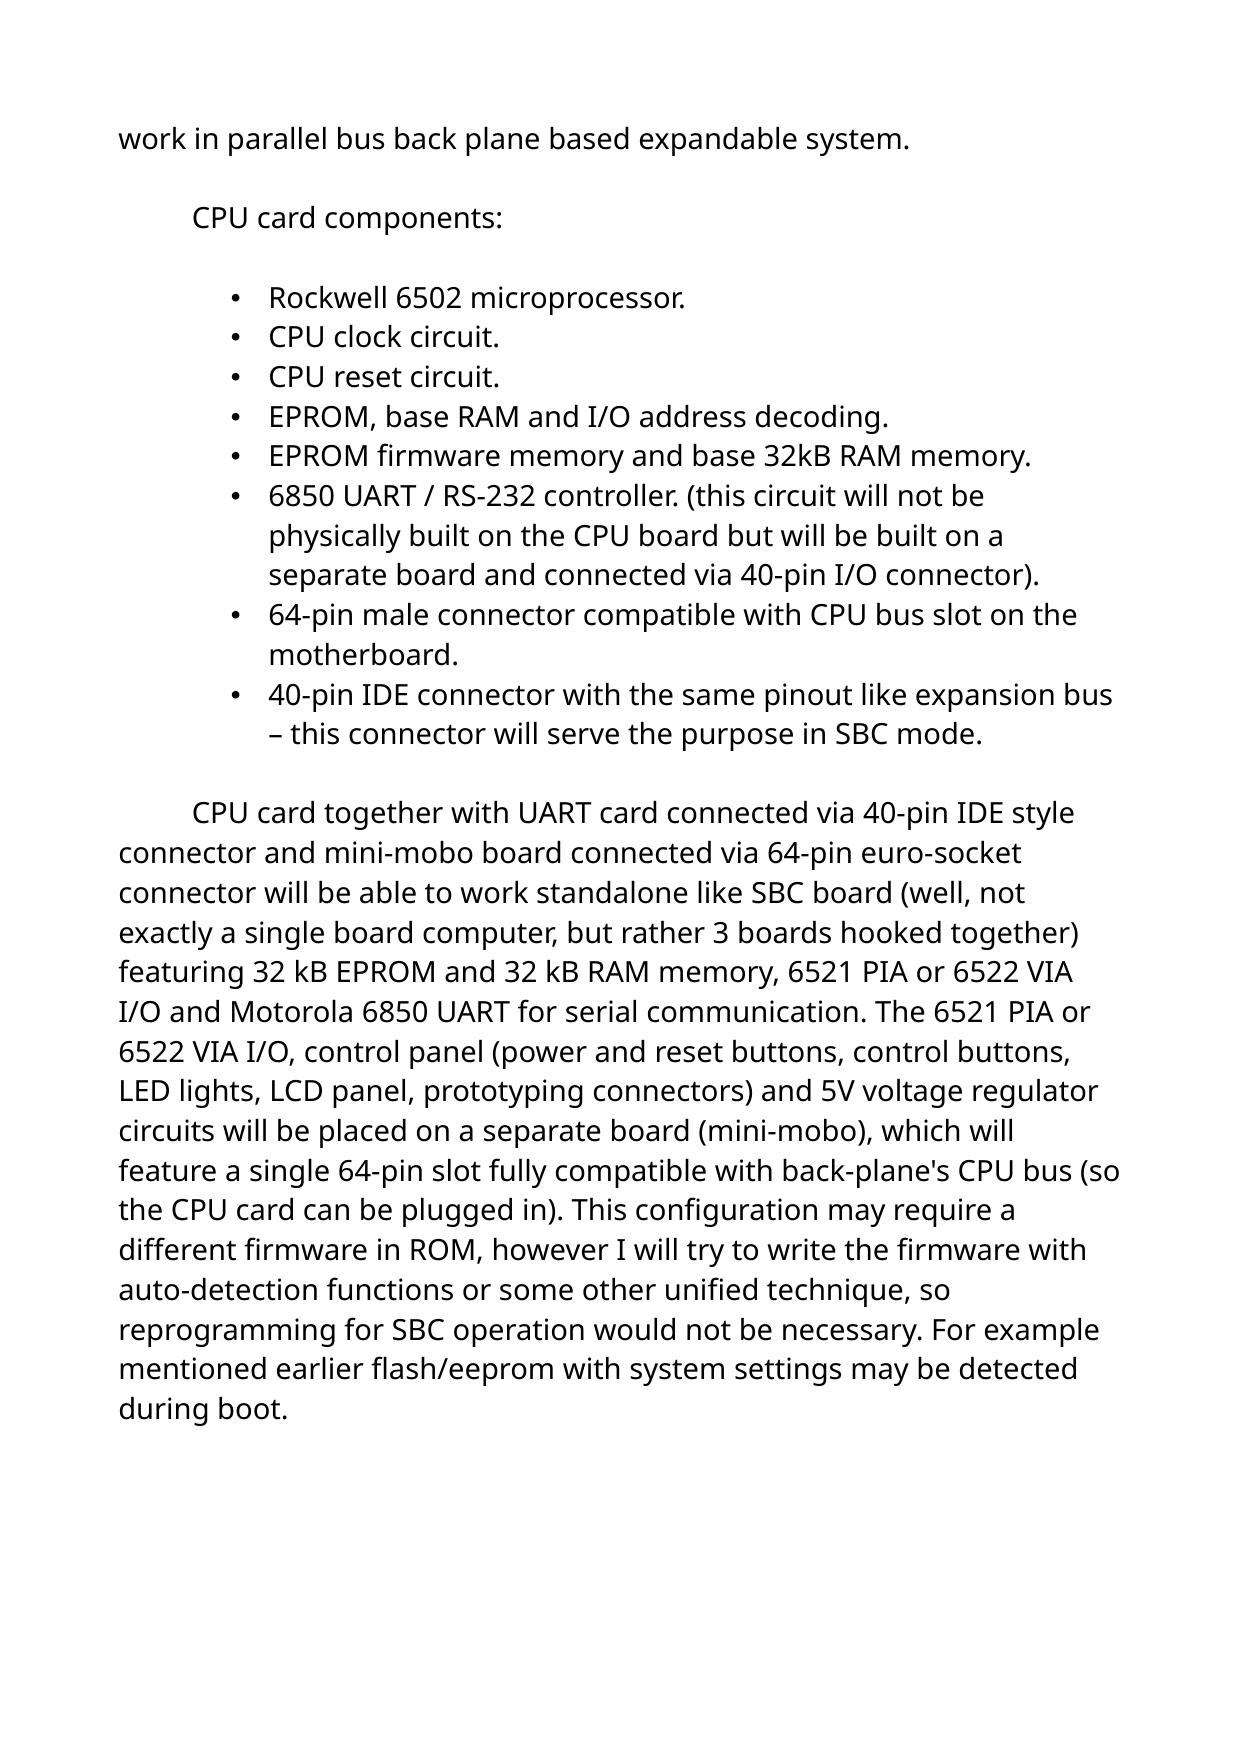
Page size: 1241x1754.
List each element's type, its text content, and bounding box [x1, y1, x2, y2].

list CPU reset circuit. [231, 356, 1122, 396]
list 64-pin male connector compatible with CPU bus slot on the motherboard. [231, 594, 1122, 674]
list EPROM, base RAM and I/O address decoding. [231, 396, 1122, 436]
list EPROM firmware memory and base 32kB RAM memory. [231, 436, 1122, 475]
text work in parallel bus back plane based expandable system. [118, 118, 1122, 158]
list 40-pin IDE connector with the same pinout like expansion bus – this connector will serve the purpose in SBC mode. [231, 674, 1122, 753]
text CPU card components: [118, 197, 1122, 237]
list CPU clock circuit. [231, 317, 1122, 356]
list 6850 UART / RS-232 controller. (this circuit will not be physically built on the CPU board but will be built on a separate board and connected via 40-pin I/O connector). [231, 475, 1122, 594]
list Rockwell 6502 microprocessor. [231, 277, 1122, 317]
text CPU card together with UART card connected via 40-pin IDE style connector and mini-mobo board connected via 64-pin euro-socket connector will be able to work standalone like SBC board (well, not exactly a single board computer, but rather 3 boards hooked together) featuring 32 kB EPROM and 32 kB RAM memory, 6521 PIA or 6522 VIA I/O and Motorola 6850 UART for serial communication. The 6521 PIA or 6522 VIA I/O, control panel (power and reset buttons, control buttons, LED lights, LCD panel, prototyping connectors) and 5V voltage regulator circuits will be placed on a separate board (mini-mobo), which will feature a single 64-pin slot fully compatible with back-plane's CPU bus (so the CPU card can be plugged in). This configuration may require a different firmware in ROM, however I will try to write the firmware with auto-detection functions or some other unified technique, so reprogramming for SBC operation would not be necessary. For example mentioned earlier flash/eeprom with system settings may be detected during boot. [118, 793, 1122, 1428]
